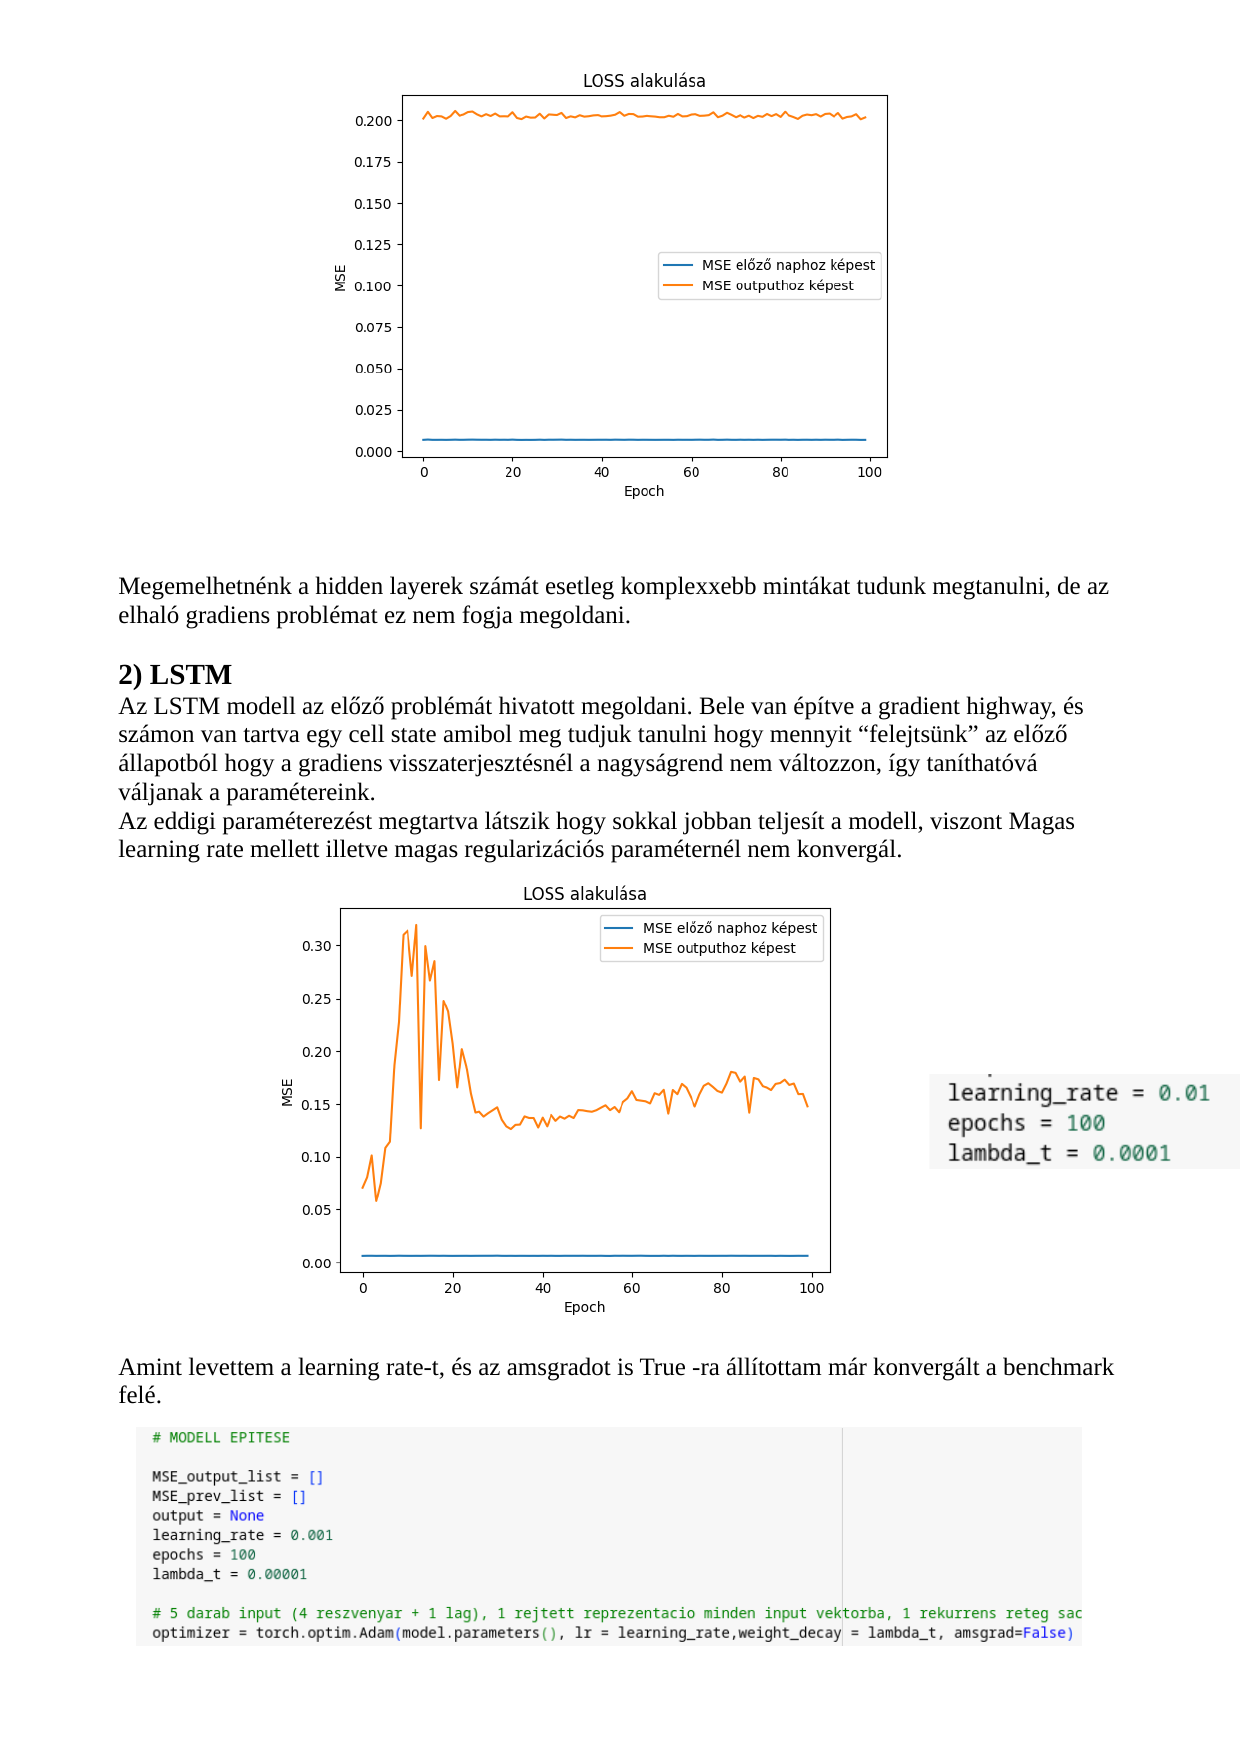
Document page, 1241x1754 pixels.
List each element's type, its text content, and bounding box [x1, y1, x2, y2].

text Az eddigi paraméterezést megtartva látszik hogy sokkal jobban teljesít a modell, viszont Magas learning rate mellett illetve magas regularizációs paraméternél nem konvergál. [118, 806, 1122, 863]
picture [320, 63, 928, 505]
text 2) LSTM [118, 657, 1122, 691]
picture [265, 875, 907, 1327]
text Amint levettem a learning rate-t, és az amsgradot is True -ra állítottam már konvergált a benchmark felé. [118, 1352, 1122, 1409]
picture [929, 1074, 1240, 1169]
picture [136, 1427, 1082, 1646]
text Megemelhetnénk a hidden layerek számát esetleg komplexxebb mintákat tudunk megtanulni, de az elhaló gradiens problémat ez nem fogja megoldani. [118, 571, 1122, 629]
text Az LSTM modell az előző problémát hivatott megoldani. Bele van építve a gradient highway, és számon van tartva egy cell state amibol meg tudjuk tanulni hogy mennyit “felejtsünk” az előző állapotból hogy a gradiens visszaterjesztésnél a nagyságrend nem változzon, így taníthatóvá váljanak a paramétereink. [118, 691, 1122, 806]
